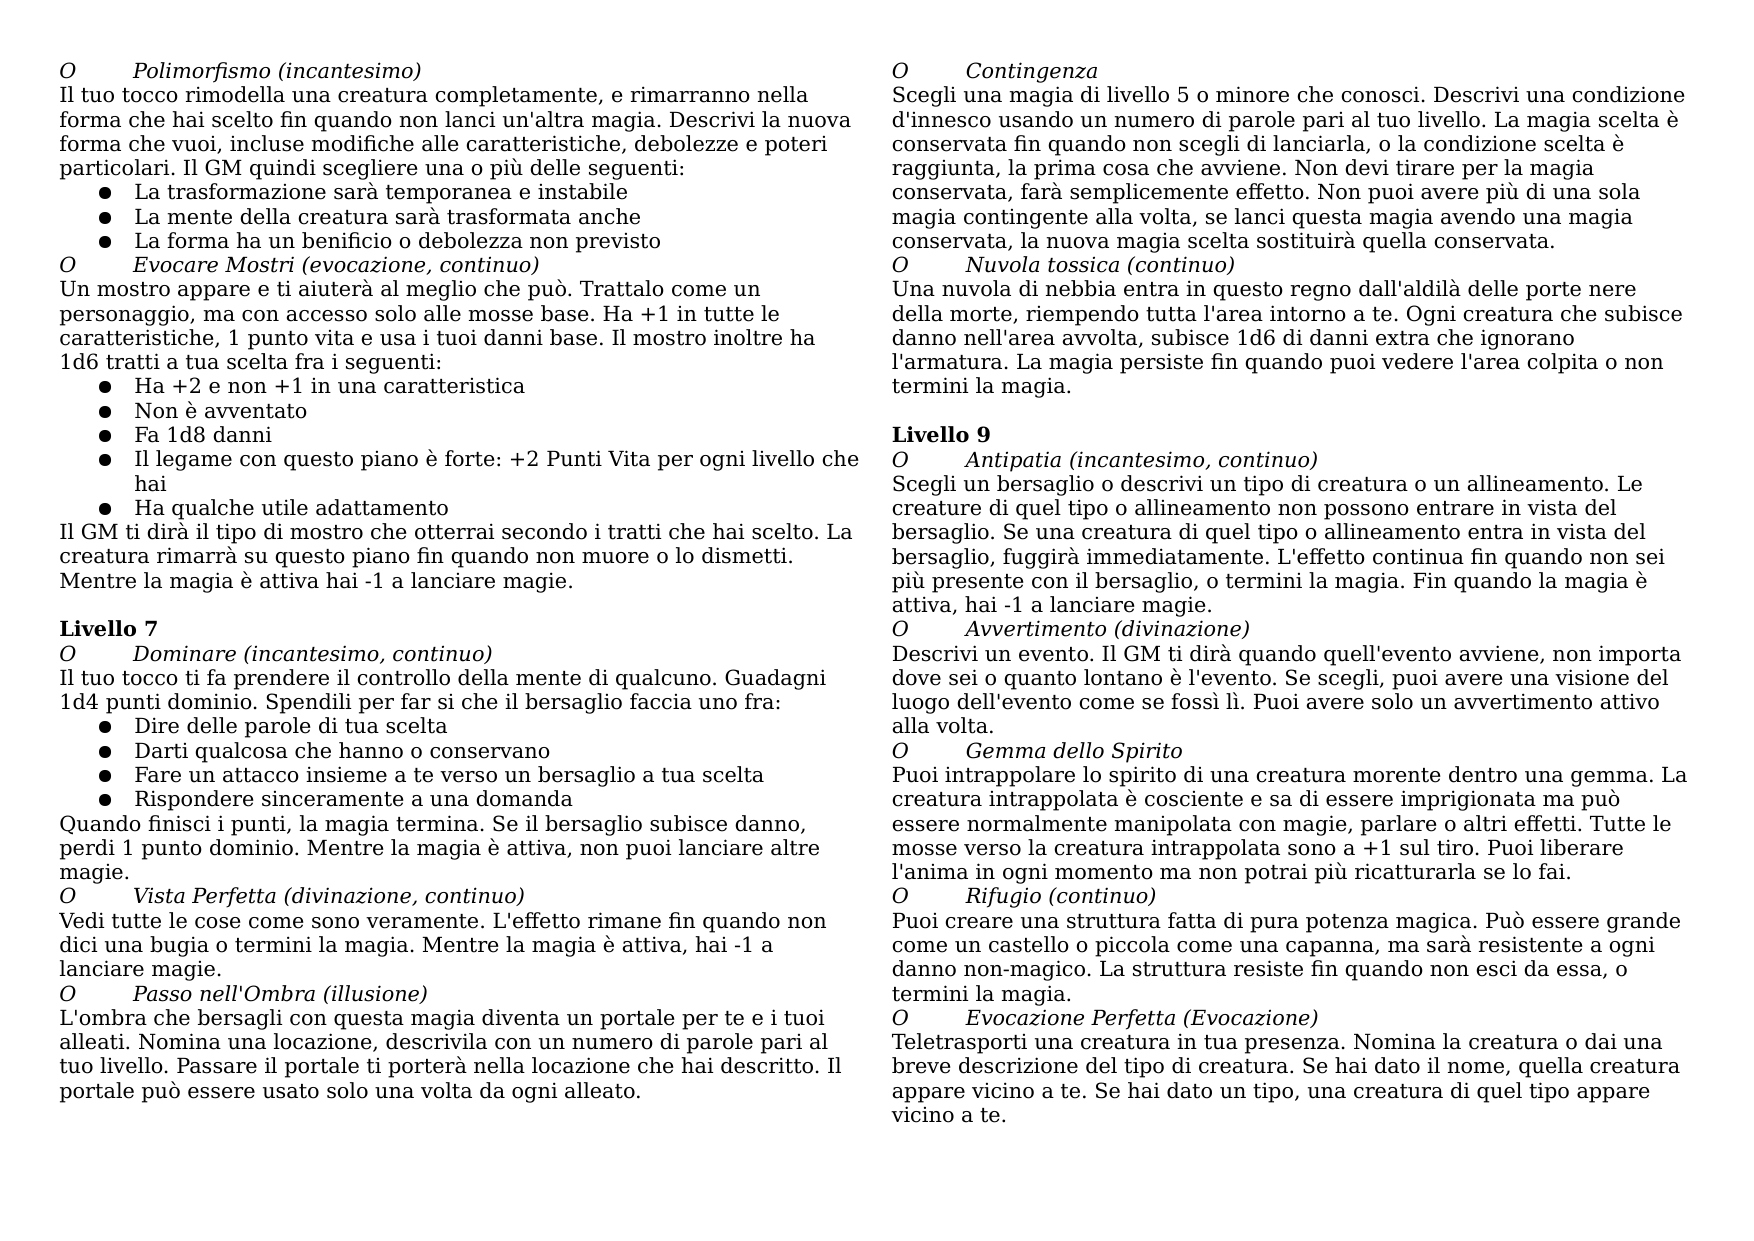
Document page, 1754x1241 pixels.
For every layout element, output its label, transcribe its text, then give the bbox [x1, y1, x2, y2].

text O Passo nell'Ombra (illusione) [59, 982, 862, 1006]
text Vedi tutte le cose come sono veramente. L'effetto rimane fin quando non dici una bugia o termini la magia. Mentre la magia è attiva, hai -1 a lanciare magie. [59, 909, 862, 982]
text O Polimorfismo (incantesimo) [59, 59, 862, 83]
text O Evocazione Perfetta (Evocazione) [892, 1006, 1695, 1030]
list Non è avventato [97, 399, 862, 423]
text Scegli una magia di livello 5 o minore che conosci. Descrivi una condizione d'innesco usando un numero di parole pari al tuo livello. La magia scelta è conservata fin quando non scegli di lanciarla, o la condizione scelta è raggiunta, la prima cosa che avviene. Non devi tirare per la magia conservata, farà semplicemente effetto. Non puoi avere più di una sola magia contingente alla volta, se lanci questa magia avendo una magia conservata, la nuova magia scelta sostituirà quella conservata. [892, 83, 1695, 253]
list La forma ha un benificio o debolezza non previsto [97, 229, 862, 253]
text O Evocare Mostri (evocazione, continuo) [59, 253, 862, 277]
text Il tuo tocco ti fa prendere il controllo della mente di qualcuno. Guadagni 1d4 punti dominio. Spendili per far si che il bersaglio faccia uno fra: [59, 666, 862, 714]
list Darti qualcosa che hanno o conservano [97, 739, 862, 763]
text Il GM ti dirà il tipo di mostro che otterrai secondo i tratti che hai scelto. La creatura rimarrà su questo piano fin quando non muore o lo dismetti. Mentre la magia è attiva hai -1 a lanciare magie. [59, 520, 862, 593]
list Ha qualche utile adattamento [97, 496, 862, 520]
text Una nuvola di nebbia entra in questo regno dall'aldilà delle porte nere della morte, riempendo tutta l'area intorno a te. Ogni creatura che subisce danno nell'area avvolta, subisce 1d6 di danni extra che ignorano l'armatura. La magia persiste fin quando puoi vedere l'area colpita o non termini la magia. [892, 277, 1695, 399]
text O Avvertimento (divinazione) [892, 617, 1695, 642]
text Descrivi un evento. Il GM ti dirà quando quell'evento avviene, non importa dove sei o quanto lontano è l'evento. Se scegli, puoi avere una visione del luogo dell'evento come se fossì lì. Puoi avere solo un avvertimento attivo alla volta. [892, 642, 1695, 739]
text Puoi creare una struttura fatta di pura potenza magica. Può essere grande come un castello o piccola come una capanna, ma sarà resistente a ogni danno non-magico. La struttura resiste fin quando non esci da essa, o termini la magia. [892, 909, 1695, 1006]
text Un mostro appare e ti aiuterà al meglio che può. Trattalo come un personaggio, ma con accesso solo alle mosse base. Ha +1 in tutte le caratteristiche, 1 punto vita e usa i tuoi danni base. Il mostro inoltre ha 1d6 tratti a tua scelta fra i seguenti: [59, 277, 862, 374]
list La mente della creatura sarà trasformata anche [97, 205, 862, 229]
text Quando finisci i punti, la magia termina. Se il bersaglio subisce danno, perdi 1 punto dominio. Mentre la magia è attiva, non puoi lanciare altre magie. [59, 812, 862, 884]
text L'ombra che bersagli con questa magia diventa un portale per te e i tuoi alleati. Nomina una locazione, descrivila con un numero di parole pari al tuo livello. Passare il portale ti porterà nella locazione che hai descritto. Il portale può essere usato solo una volta da ogni alleato. [59, 1006, 862, 1103]
text O Gemma dello Spirito [892, 739, 1695, 763]
text O Dominare (incantesimo, continuo) [59, 642, 862, 666]
list Ha +2 e non +1 in una caratteristica [97, 374, 862, 399]
list Fare un attacco insieme a te verso un bersaglio a tua scelta [97, 763, 862, 787]
text Puoi intrappolare lo spirito di una creatura morente dentro una gemma. La creatura intrappolata è cosciente e sa di essere imprigionata ma può essere normalmente manipolata con magie, parlare o altri effetti. Tutte le mosse verso la creatura intrappolata sono a +1 sul tiro. Puoi liberare l'anima in ogni momento ma non potrai più ricatturarla se lo fai. [892, 763, 1695, 884]
text Il tuo tocco rimodella una creatura completamente, e rimarranno nella forma che hai scelto fin quando non lanci un'altra magia. Descrivi la nuova forma che vuoi, incluse modifiche alle caratteristiche, debolezze e poteri particolari. Il GM quindi scegliere una o più delle seguenti: [59, 83, 862, 180]
text Livello 9 [892, 423, 1695, 448]
list La trasformazione sarà temporanea e instabile [97, 180, 862, 205]
text O Rifugio (continuo) [892, 884, 1695, 909]
text O Vista Perfetta (divinazione, continuo) [59, 884, 862, 909]
list Dire delle parole di tua scelta [97, 714, 862, 739]
list Fa 1d8 danni [97, 423, 862, 447]
text Teletrasporti una creatura in tua presenza. Nomina la creatura o dai una breve descrizione del tipo di creatura. Se hai dato il nome, quella creatura appare vicino a te. Se hai dato un tipo, una creatura di quel tipo appare vicino a te. [892, 1030, 1695, 1127]
text O Nuvola tossica (continuo) [892, 253, 1695, 277]
list Il legame con questo piano è forte: +2 Punti Vita per ogni livello che hai [97, 447, 862, 496]
text Livello 7 [59, 617, 862, 642]
text O Contingenza [892, 59, 1695, 83]
text Scegli un bersaglio o descrivi un tipo di creatura o un allineamento. Le creature di quel tipo o allineamento non possono entrare in vista del bersaglio. Se una creatura di quel tipo o allineamento entra in vista del bersaglio, fuggirà immediatamente. L'effetto continua fin quando non sei più presente con il bersaglio, o termini la magia. Fin quando la magia è attiva, hai -1 a lanciare magie. [892, 472, 1695, 617]
text O Antipatia (incantesimo, continuo) [892, 448, 1695, 472]
list Rispondere sinceramente a una domanda [97, 787, 862, 812]
